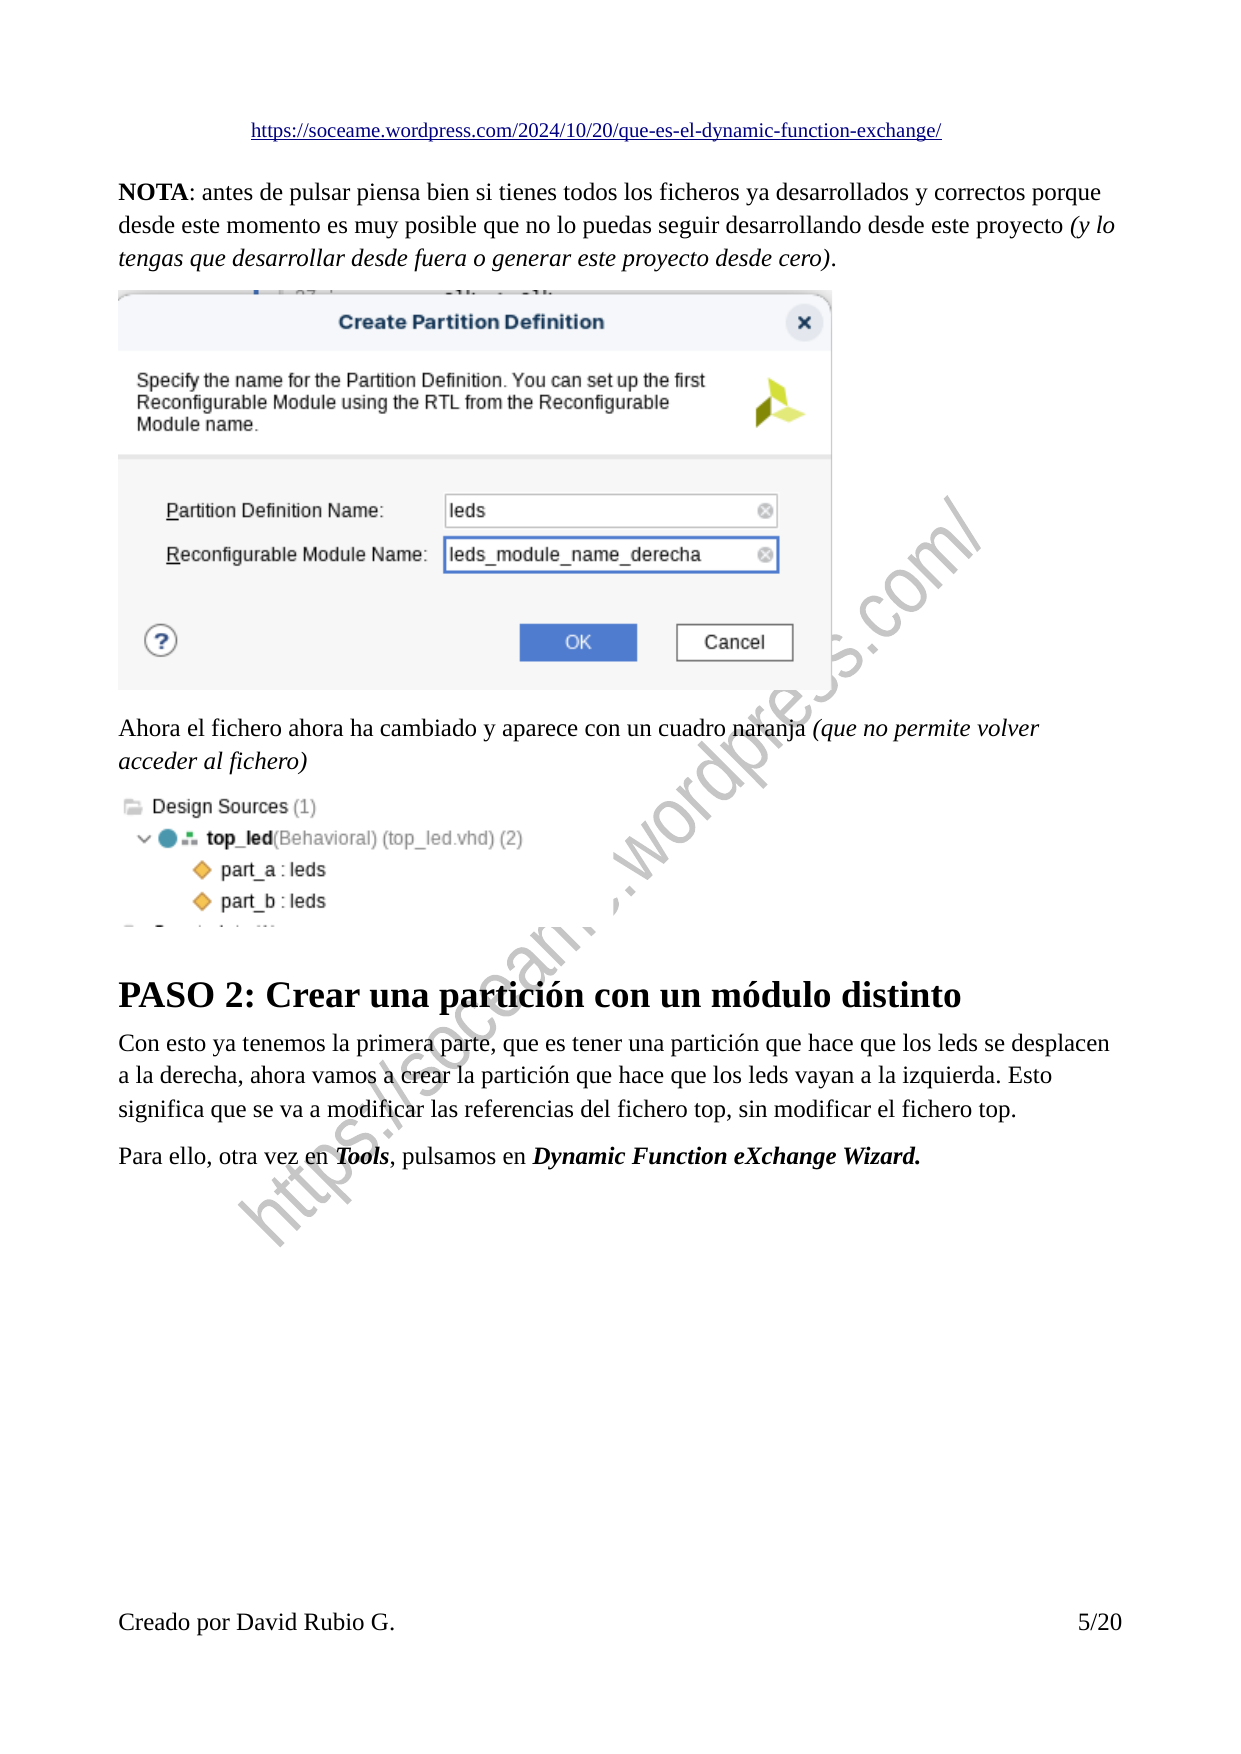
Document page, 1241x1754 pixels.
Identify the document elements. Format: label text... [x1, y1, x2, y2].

picture [118, 794, 614, 927]
subtitle PASO 2: Crear una partición con un módulo distinto [515, 972, 1122, 1015]
text Ahora el fichero ahora ha cambiado y aparece con un cuadro naranja (que no permite volver acceder al fichero) [118, 713, 1122, 775]
text Para ello, otra vez en Tools, pulsamos en Dynamic Function eXchange Wizard. [118, 1141, 371, 1170]
subtitle PASO 2: Crear una partición con un módulo distinto [118, 972, 526, 1015]
picture [118, 290, 833, 690]
text Con esto ya tenemos la primera parte, que es tener una partición que hace que los leds se desplacen a la derecha, ahora vamos a crear la partición que hace que los leds vayan a la izquierda. Esto significa que se va a modificar las referencias del fichero top, sin modificar el fichero top. [118, 1028, 1122, 1122]
text Para ello, otra vez en Tools, pulsamos en Dynamic Function eXchange Wizard. [350, 1141, 1122, 1170]
text NOTA: antes de pulsar piensa bien si tienes todos los ficheros ya desarrollados y correctos porque desde este momento es muy posible que no lo puedas seguir desarrollando desde este proyecto (y lo tengas que desarrollar desde fuera o generar este proyecto desde cero). [118, 177, 1122, 272]
